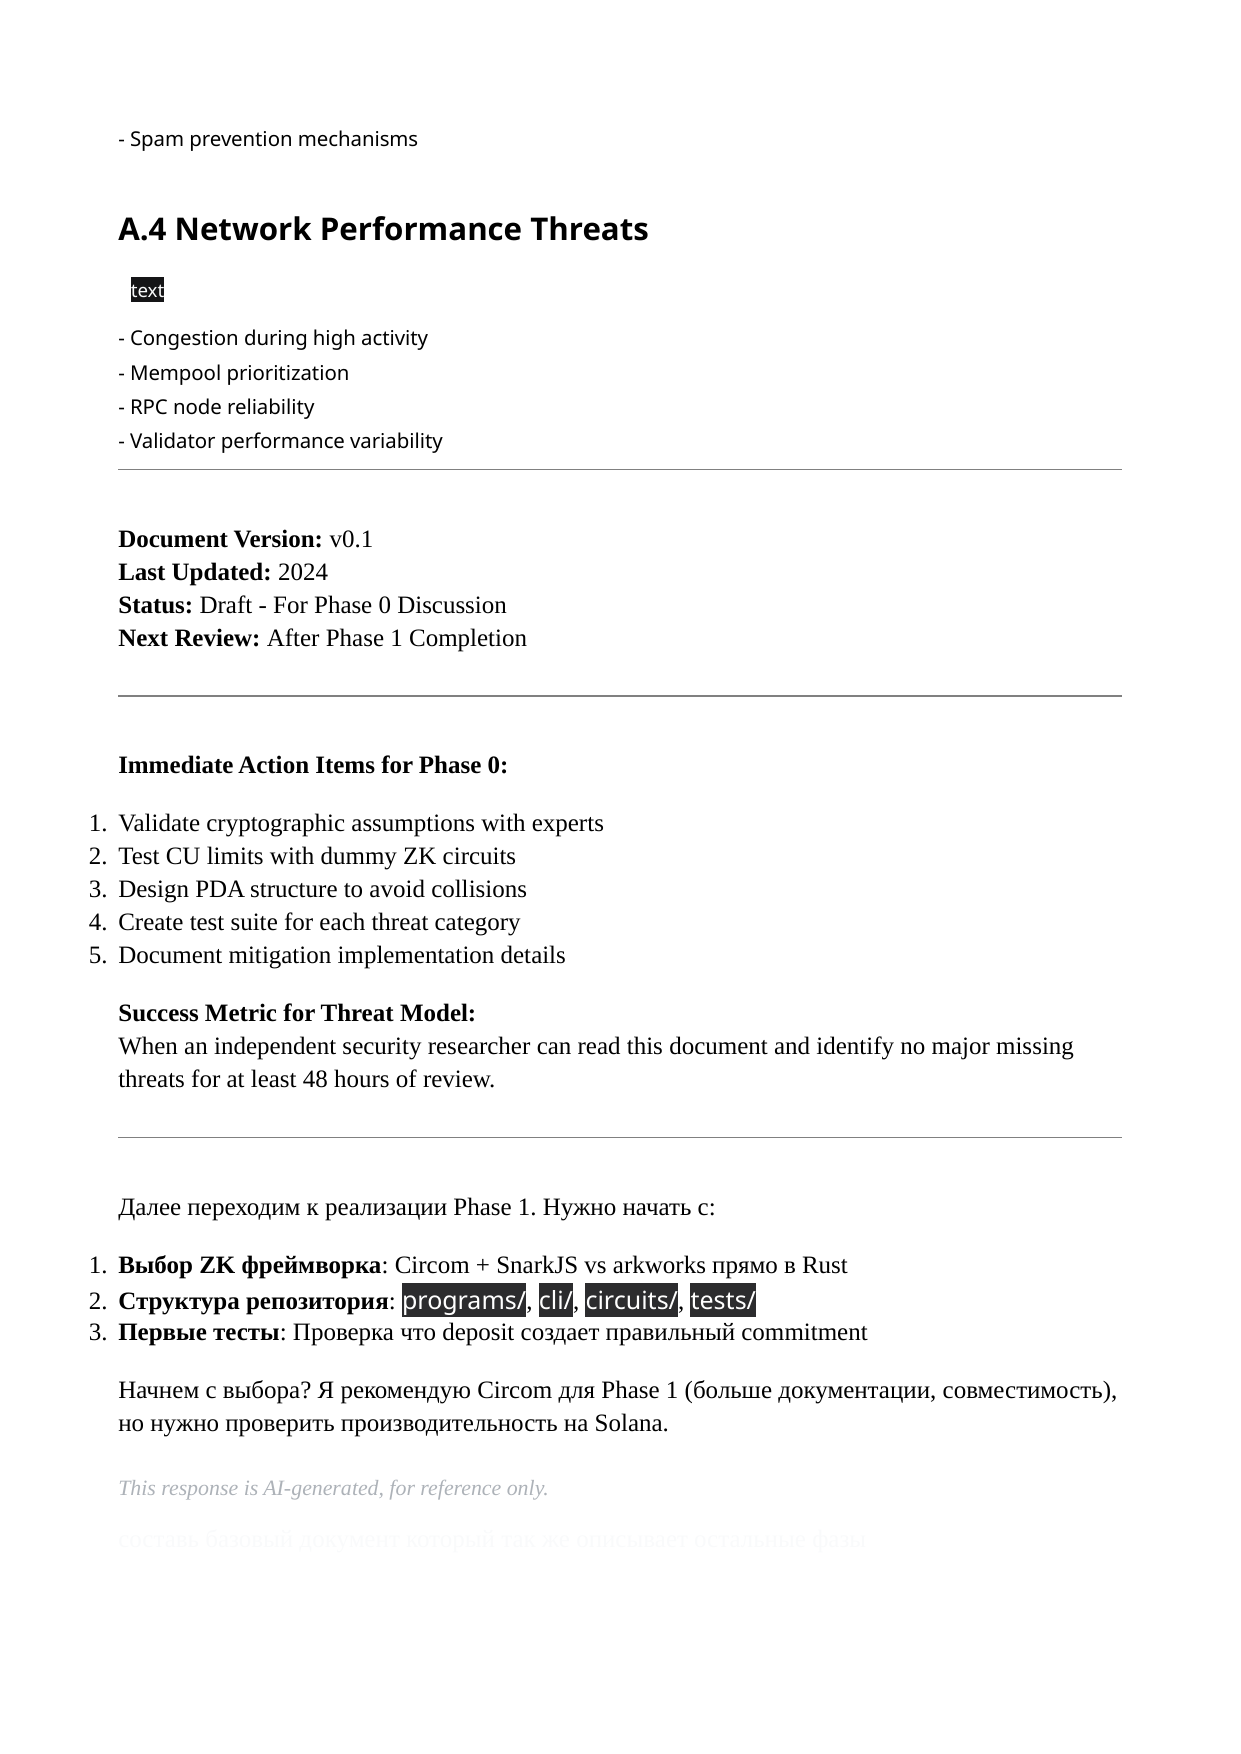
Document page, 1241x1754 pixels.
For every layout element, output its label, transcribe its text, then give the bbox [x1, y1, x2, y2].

text Immediate Action Items for Phase 0: [118, 750, 1122, 779]
text text [131, 274, 1122, 302]
subtitle A.4 Network Performance Threats [118, 202, 1122, 249]
text - Mempool prioritization [118, 351, 1122, 386]
text - Validator performance variability [118, 420, 1122, 454]
text Document Version: v0.1 Last Updated: 2024 Status: Draft - For Phase 0 Discussion Next Review: After Phase 1 Completion [118, 524, 1122, 652]
text This response is AI-generated, for reference only. [118, 1466, 1122, 1501]
text - Congestion during high activity [118, 317, 1122, 351]
list Test CU limits with dummy ZK circuits [118, 841, 1122, 870]
text - RPC node reliability [118, 386, 1122, 420]
list Design PDA structure to avoid collisions [118, 874, 1122, 903]
text составь базовый документ который так же описывает остальные фазы [118, 1515, 1122, 1553]
text Начнем с выбора? Я рекомендую Circom для Phase 1 (больше документации, совместимость), но нужно проверить производительность на Solana. [118, 1375, 1122, 1437]
list Validate cryptographic assumptions with experts [118, 808, 1122, 837]
list Выбор ZK фреймворка: Circom + SnarkJS vs arkworks прямо в Rust [118, 1250, 1122, 1278]
list Структура репозитория: programs/, cli/, circuits/, tests/ [118, 1283, 1122, 1317]
list Document mitigation implementation details [118, 940, 1122, 969]
list Первые тесты: Проверка что deposit создает правильный commitment [118, 1317, 1122, 1346]
list Create test suite for each threat category [118, 907, 1122, 936]
text - Spam prevention mechanisms [118, 118, 1122, 152]
text Success Metric for Threat Model: When an independent security researcher can read this document and identify no major missing threats for at least 48 hours of review. [118, 998, 1122, 1093]
text Далее переходим к реализации Phase 1. Нужно начать с: [118, 1192, 1122, 1220]
